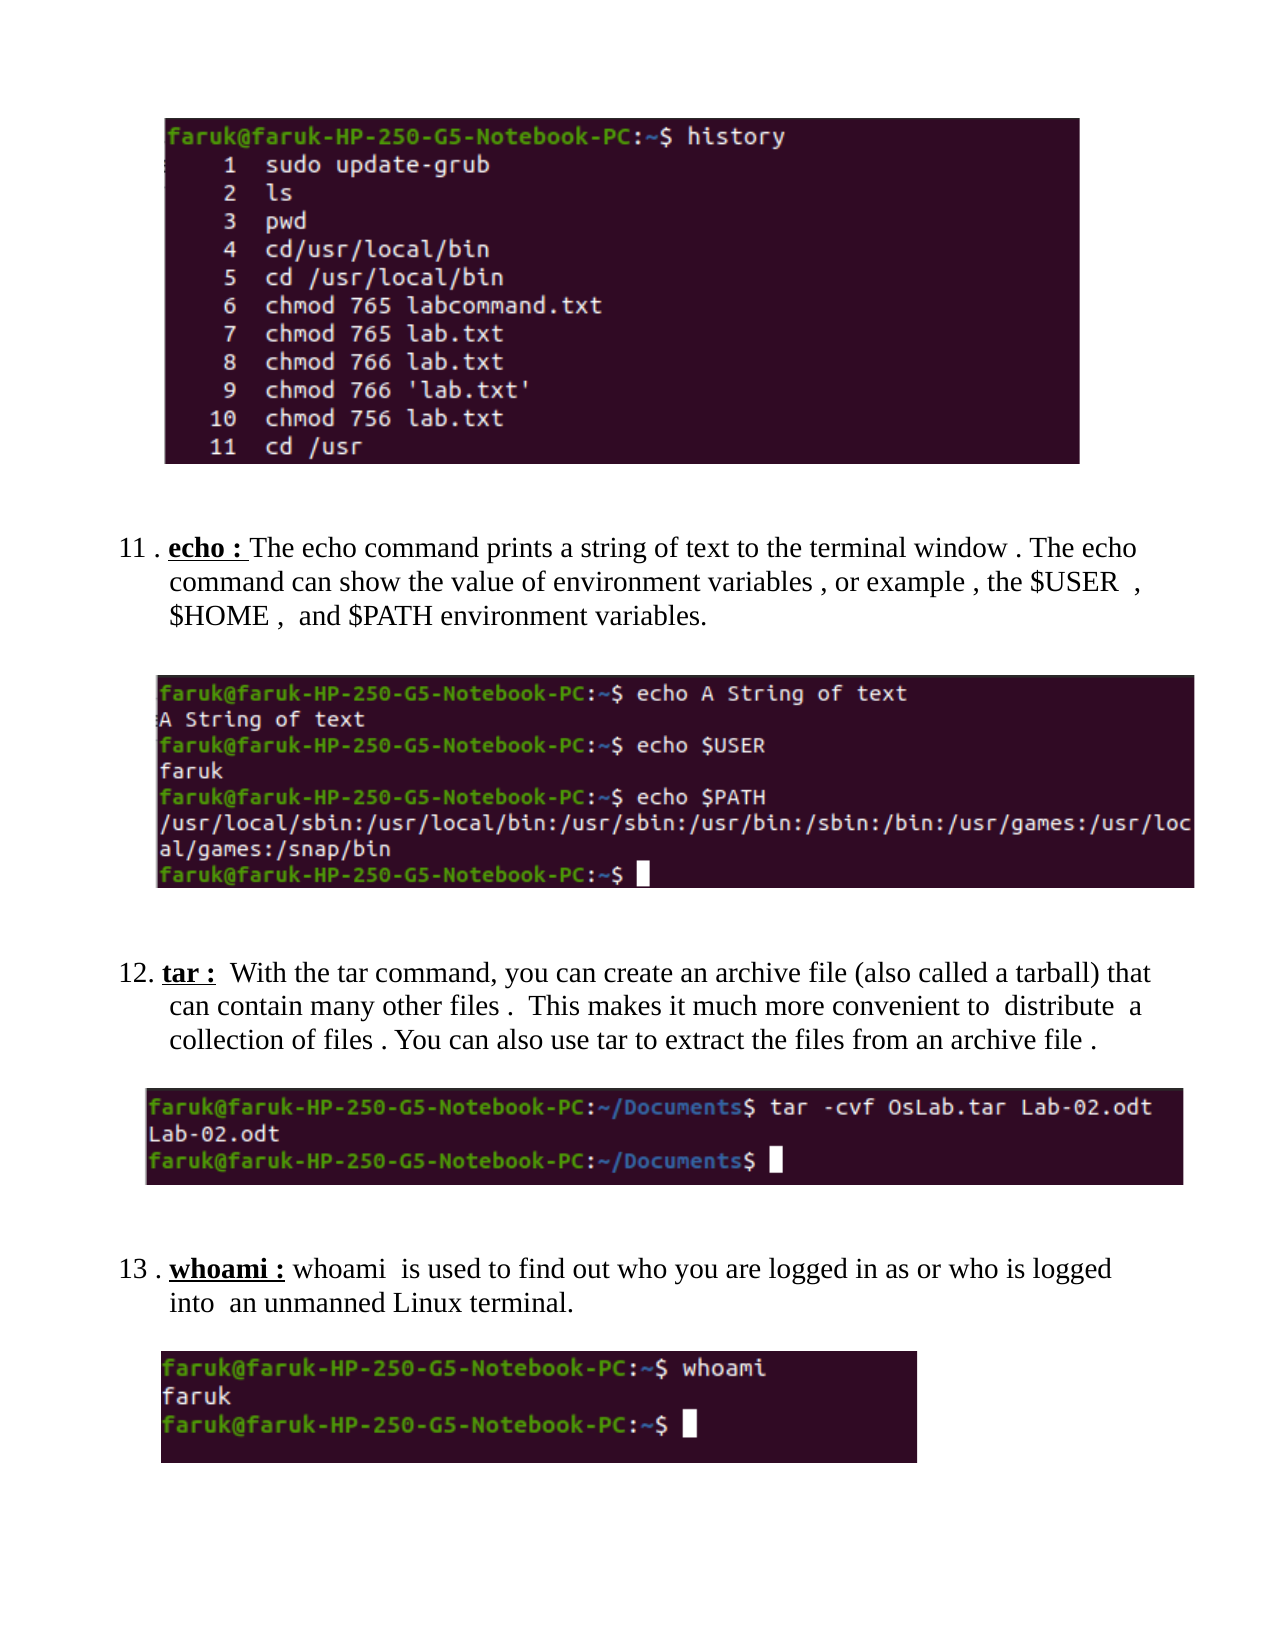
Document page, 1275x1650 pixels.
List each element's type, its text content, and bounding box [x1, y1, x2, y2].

picture [164, 118, 1080, 464]
text 11 . echo : The echo command prints a string of text to the terminal window . The echo [118, 531, 1157, 564]
picture [144, 1088, 1184, 1185]
text can contain many other files . This makes it much more convenient to distribute a [118, 988, 1157, 1022]
picture [161, 1351, 918, 1463]
text 13 . whoami : whoami is used to find out who you are logged in as or who is logged [118, 1251, 1157, 1285]
text collection of files . You can also use tar to extract the files from an archive file . [118, 1022, 1157, 1055]
picture [155, 675, 1195, 888]
text 12. tar : With the tar command, you can create an archive file (also called a tarball) that [118, 955, 1157, 988]
text into an unmanned Linux terminal. [118, 1285, 1157, 1318]
text $HOME , and $PATH environment variables. [118, 598, 1157, 631]
text command can show the value of environment variables , or example , the $USER , [118, 564, 1157, 598]
